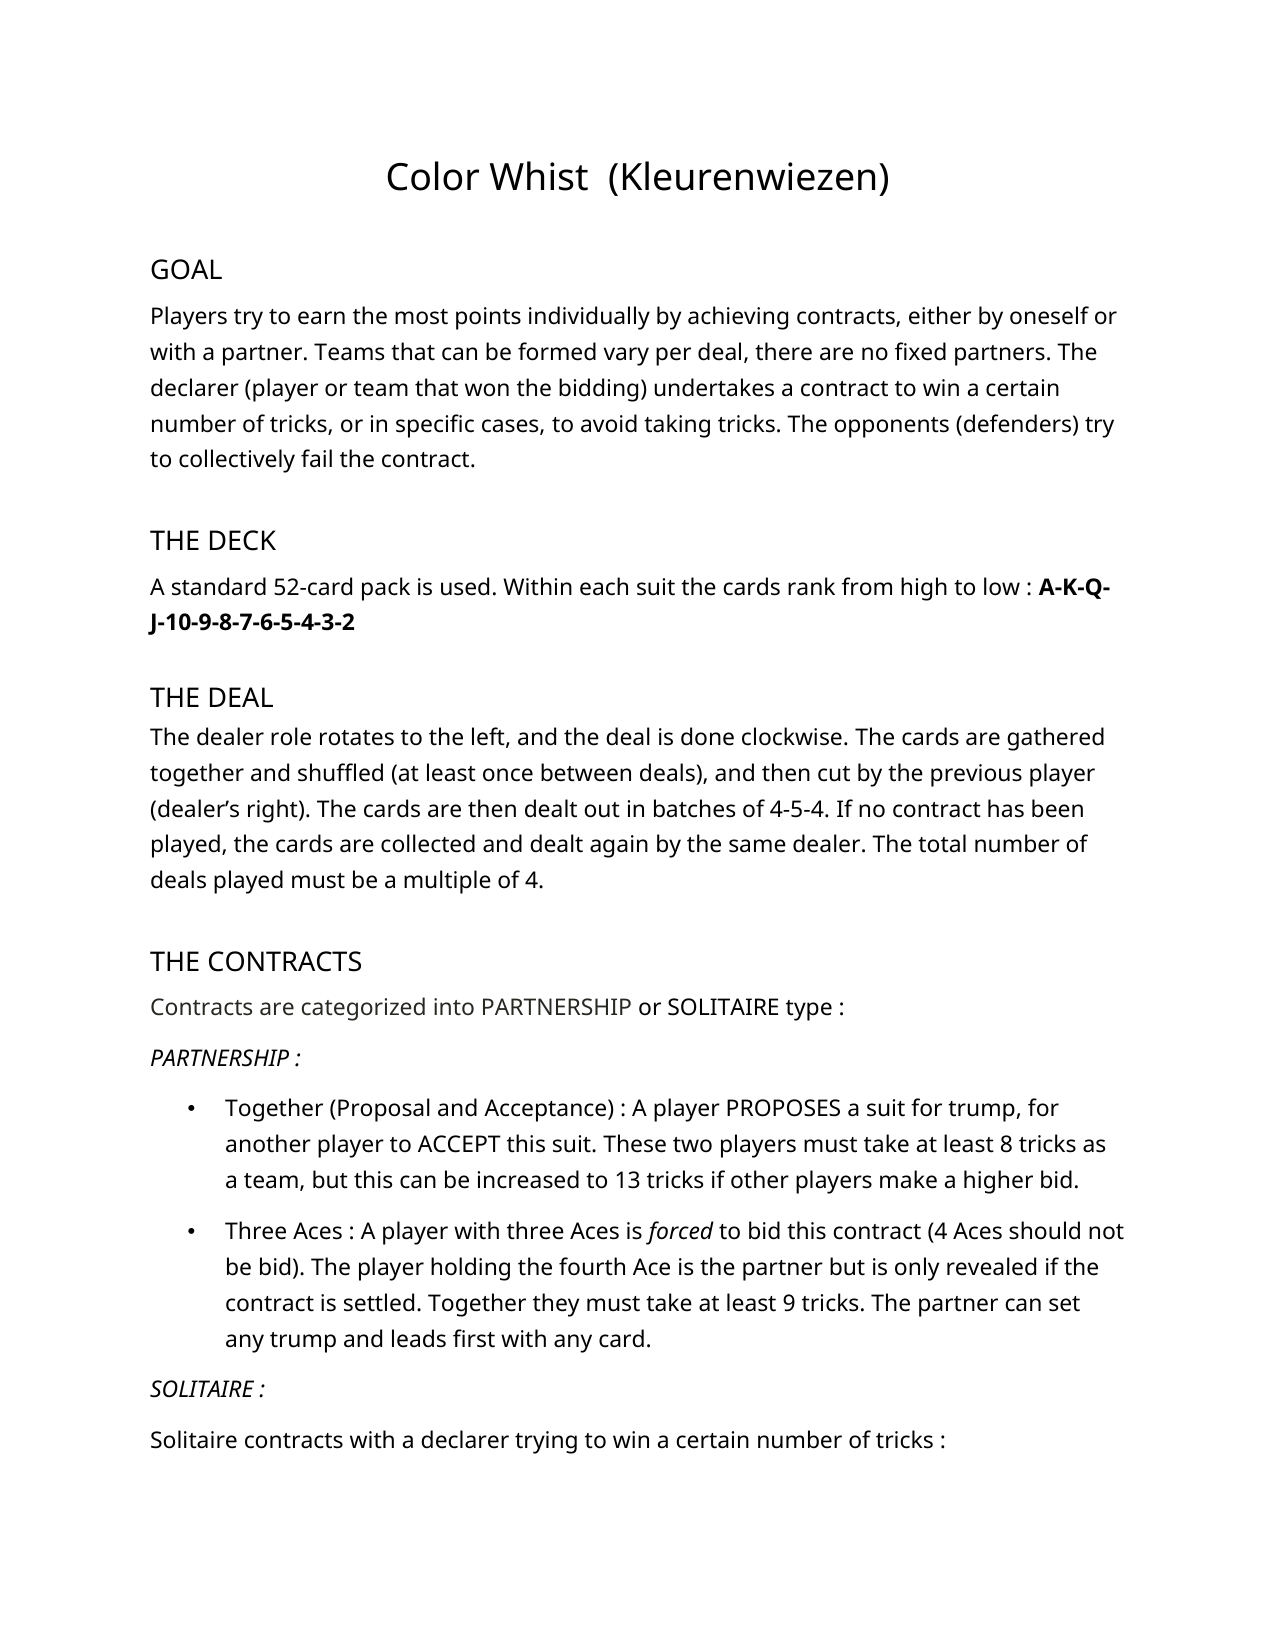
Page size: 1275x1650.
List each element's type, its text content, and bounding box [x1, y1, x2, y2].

list Three Aces : A player with three Aces is forced to bid this contract (4 Aces should not be bid). The player holding the fourth Ace is the partner but is only revealed if the contract is settled. Together they must take at least 9 tricks. The partner can set any trump and leads first with any card. [187, 1215, 1125, 1354]
list Together (Proposal and Acceptance) : A player PROPOSES a suit for trump, for another player to ACCEPT this suit. These two players must take at least 8 tricks as a team, but this can be increased to 13 tricks if other players make a higher bid. [187, 1092, 1125, 1196]
text THE DEAL [150, 678, 1125, 715]
subtitle THE DECK [150, 521, 1125, 558]
subtitle THE CONTRACTS [150, 942, 1125, 979]
text Solitaire contracts with a declarer trying to win a certain number of tricks : [150, 1424, 1125, 1455]
text Players try to earn the most points individually by achieving contracts, either by oneself or with a partner. Teams that can be formed vary per deal, there are no fixed partners. The declarer (player or team that won the bidding) undertakes a contract to win a certain number of tricks, or in specific cases, to avoid taking tricks. The opponents (defenders) try to collectively fail the contract. [150, 300, 1125, 475]
text SOLITAIRE : [150, 1373, 1125, 1404]
text PARTNERSHIP : [150, 1042, 1125, 1073]
text The dealer role rotates to the left, and the deal is done clockwise. The cards are gathered together and shuffled (at least once between deals), and then cut by the previous player (dealer’s right). The cards are then dealt out in batches of 4-5-4. If no contract has been played, the cards are collected and dealt again by the same dealer. The total number of deals played must be a multiple of 4. [150, 721, 1125, 896]
subtitle GOAL [150, 250, 1125, 287]
text A standard 52-card pack is used. Within each suit the cards rank from high to low : A-K-Q-J-10-9-8-7-6-5-4-3-2 [150, 570, 1125, 638]
text Contracts are categorized into PARTNERSHIP or SOLITAIRE type : [150, 991, 1125, 1023]
text Color Whist (Kleurenwiezen) [150, 150, 1125, 201]
